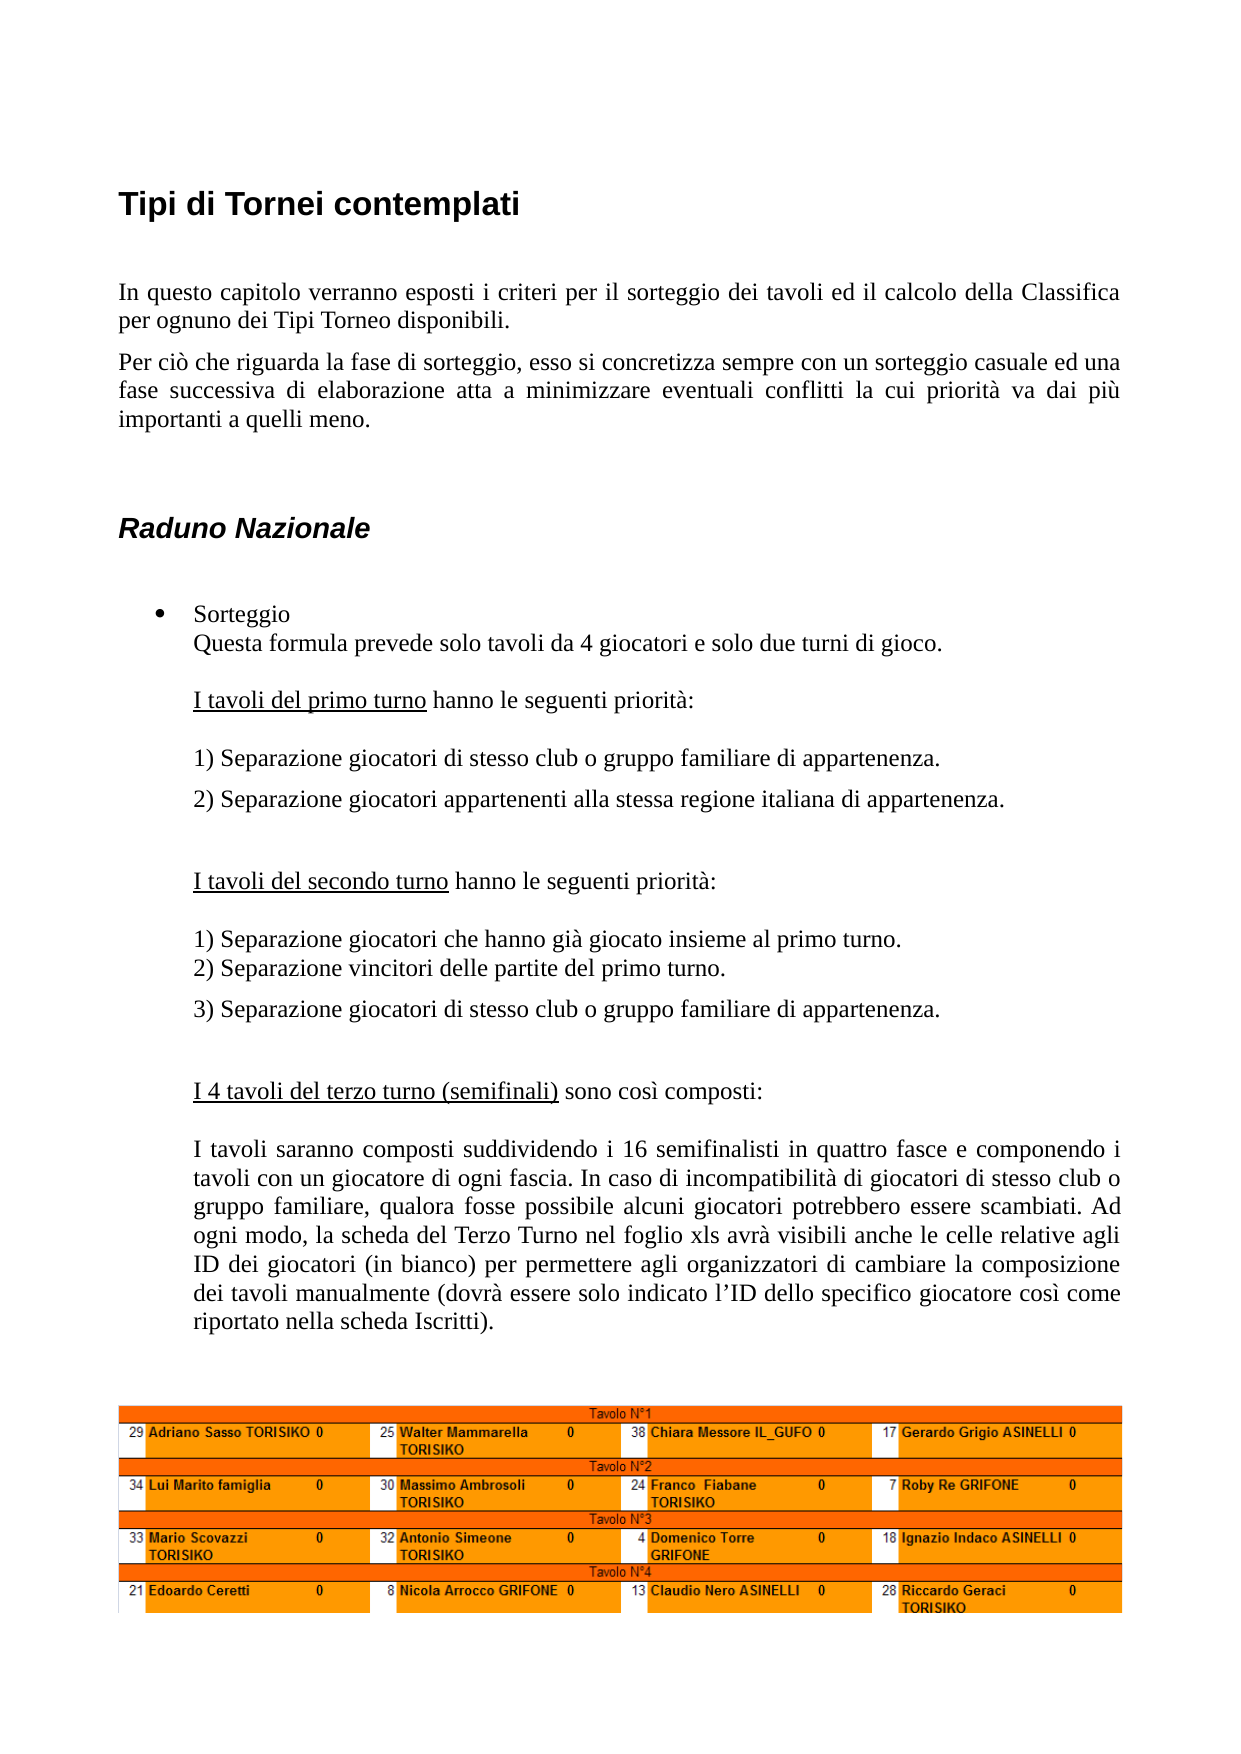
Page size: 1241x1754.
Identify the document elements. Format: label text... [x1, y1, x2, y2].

text 2) Separazione giocatori appartenenti alla stessa regione italiana di appartenenza. [193, 784, 1122, 813]
subtitle Tipi di Tornei contemplati [118, 184, 1122, 223]
text 3) Separazione giocatori di stesso club o gruppo familiare di appartenenza. [193, 994, 1122, 1023]
text I tavoli del secondo turno hanno le seguenti priorità: 1) Separazione giocatori che hanno già giocato insieme al primo turno. 2) Separazione vincitori delle partite del primo turno. [193, 866, 1122, 981]
text I 4 tavoli del terzo turno (semifinali) sono così composti: I tavoli saranno composti suddividendo i 16 semifinalisti in quattro fasce e componendo i tavoli con un giocatore di ogni fascia. In caso di incompatibilità di giocatori di stesso club o gruppo familiare, qualora fosse possibile alcuni giocatori potrebbero essere scambiati. Ad ogni modo, la scheda del Terzo Turno nel foglio xls avrà visibili anche le celle relative agli ID dei giocatori (in bianco) per permettere agli organizzatori di cambiare la composizione dei tavoli manualmente (dovrà essere solo indicato l’ID dello specifico giocatore così come riportato nella scheda Iscritti). [193, 1076, 1122, 1393]
subtitle Raduno Nazionale [118, 512, 1122, 545]
list Sorteggio Questa formula prevede solo tavoli da 4 giocatori e solo due turni di gioco. I tavoli del primo turno hanno le seguenti priorità: 1) Separazione giocatori di stesso club o gruppo familiare di appartenenza. [156, 599, 1122, 771]
text Per ciò che riguarda la fase di sorteggio, esso si concretizza sempre con un sorteggio casuale ed una fase successiva di elaborazione atta a minimizzare eventuali conflitti la cui priorità va dai più importanti a quelli meno. [118, 347, 1122, 433]
text In questo capitolo verranno esposti i criteri per il sorteggio dei tavoli ed il calcolo della Classifica per ognuno dei Tipi Torneo disponibili. [118, 277, 1122, 334]
